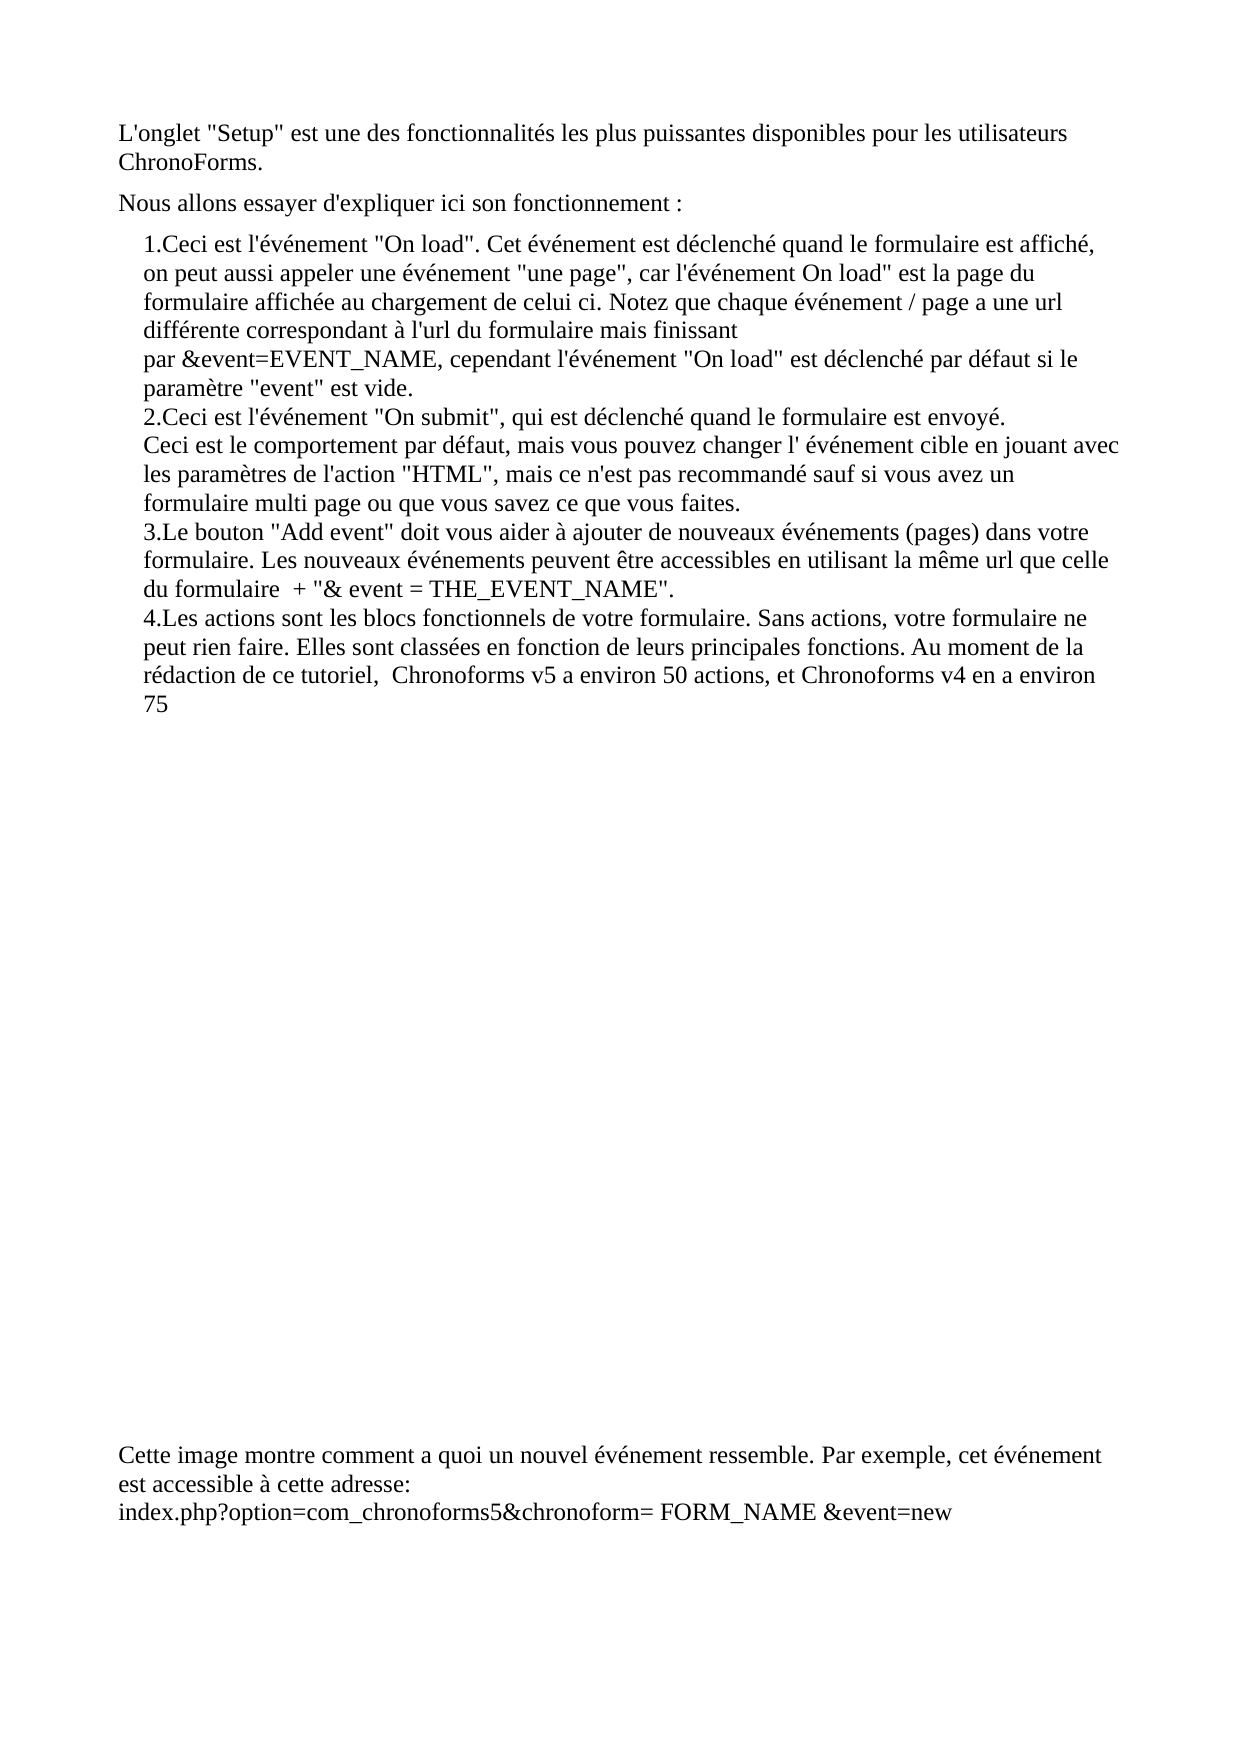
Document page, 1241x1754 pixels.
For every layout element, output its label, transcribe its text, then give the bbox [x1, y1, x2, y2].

list Le bouton "Add event" doit vous aider à ajouter de nouveaux événements (pages) dans votre formulaire. Les nouveaux événements peuvent être accessibles en utilisant la même url que celle du formulaire + "& event = THE_EVENT_NAME". [118, 517, 1122, 603]
text Nous allons essayer d'expliquer ici son fonctionnement : [118, 188, 1122, 217]
text L'onglet "Setup" est une des fonctionnalités les plus puissantes disponibles pour les utilisateurs ChronoForms. [118, 118, 1122, 176]
list Ceci est l'événement "On submit", qui est déclenché quand le formulaire est envoyé. Ceci est le comportement par défaut, mais vous pouvez changer l' événement cible en jouant avec les paramètres de l'action "HTML", mais ce n'est pas recommandé sauf si vous avez un formulaire multi page ou que vous savez ce que vous faites. [118, 402, 1122, 517]
list Les actions sont les blocs fonctionnels de votre formulaire. Sans actions, votre formulaire ne peut rien faire. Elles sont classées en fonction de leurs principales fonctions. Au moment de la rédaction de ce tutoriel, Chronoforms v5 a environ 50 actions, et Chronoforms v4 en a environ 75 [118, 603, 1122, 718]
list Ceci est l'événement "On load". Cet événement est déclenché quand le formulaire est affiché, on peut aussi appeler une événement "une page", car l'événement On load" est la page du formulaire affichée au chargement de celui ci. Notez que chaque événement / page a une url différente correspondant à l'url du formulaire mais finissant par &event=EVENT_NAME, cependant l'événement "On load" est déclenché par défaut si le paramètre "event" est vide. [118, 229, 1122, 402]
text Cette image montre comment a quoi un nouvel événement ressemble. Par exemple, cet événement est accessible à cette adresse: index.php?option=com_chronoforms5&chronoform= FORM_NAME &event=new [118, 1440, 1122, 1526]
